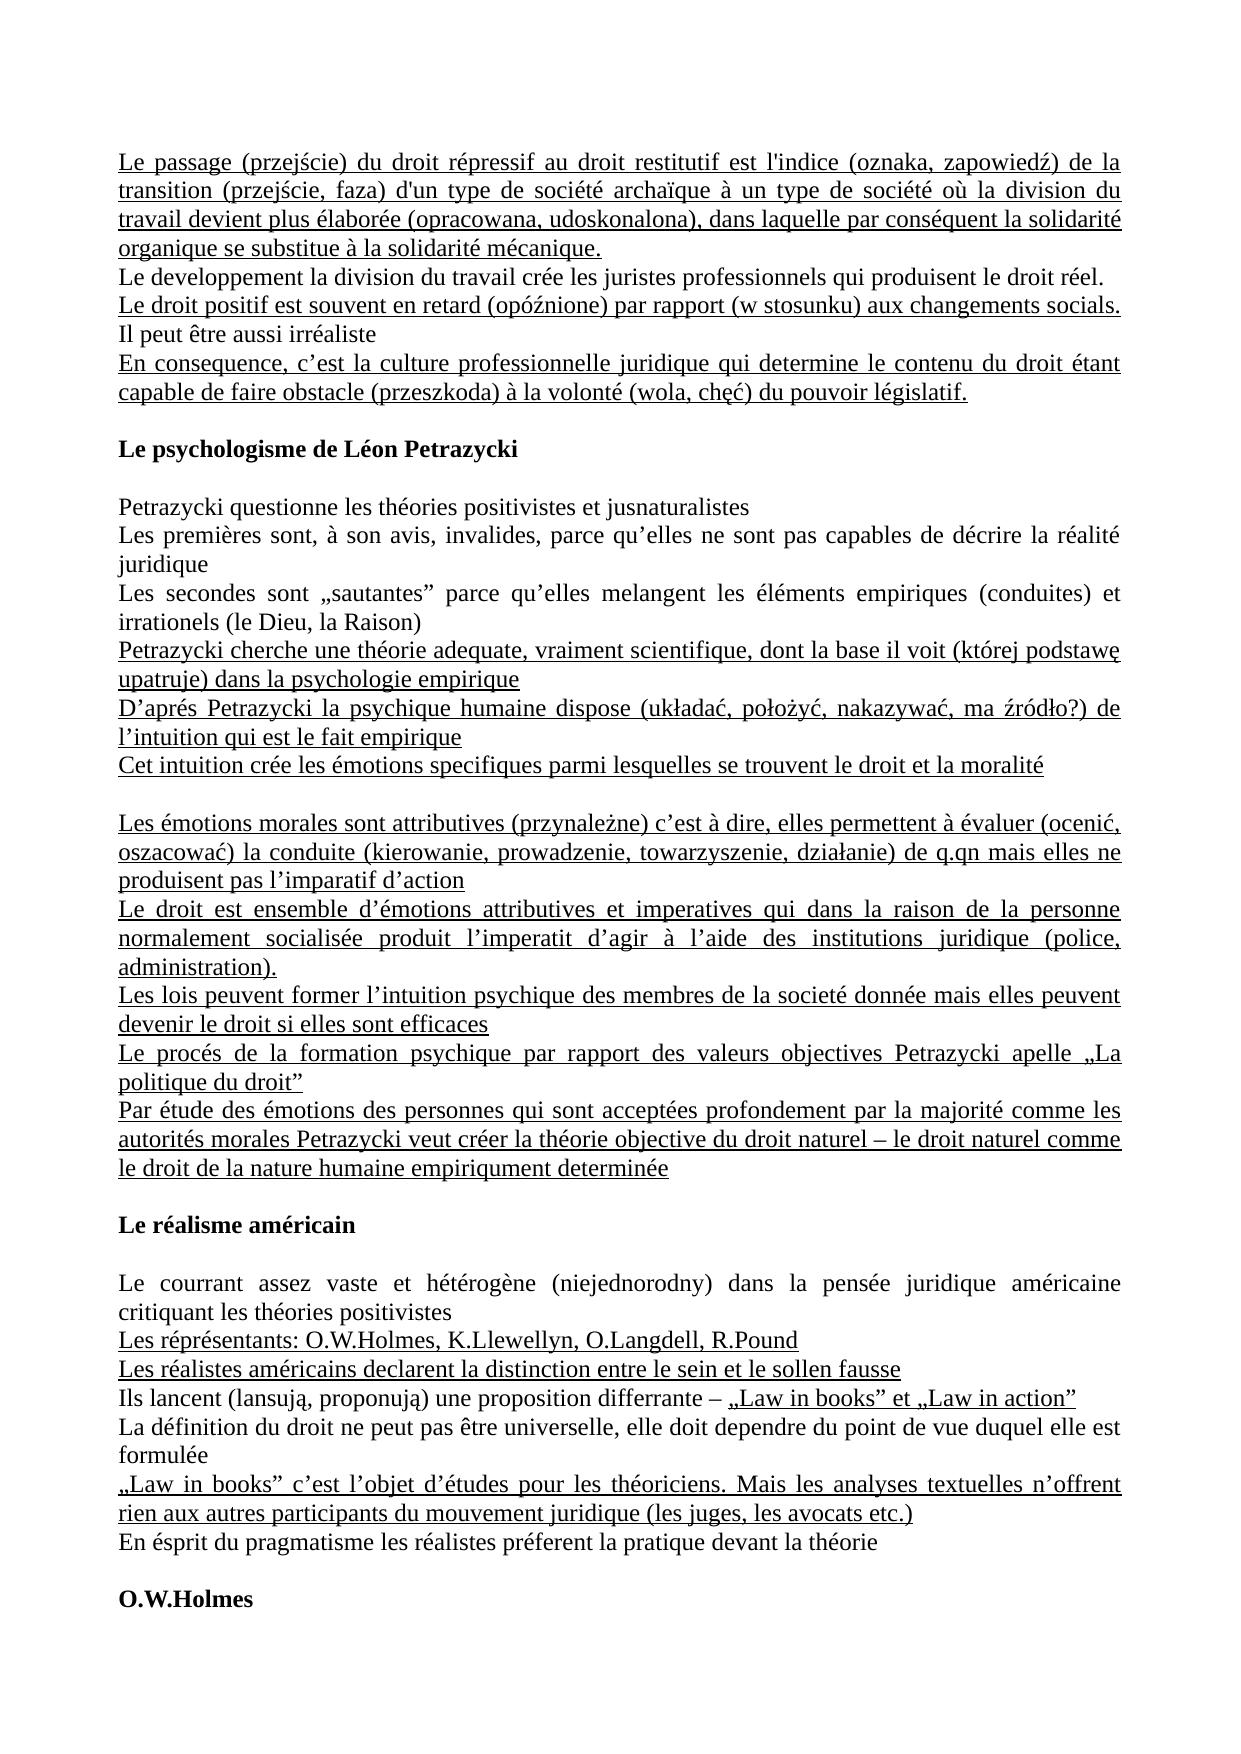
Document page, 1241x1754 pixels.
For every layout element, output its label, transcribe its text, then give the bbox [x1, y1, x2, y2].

text O.W.Holmes [118, 1584, 1122, 1613]
text Les lois peuvent former l’intuition psychique des membres de la societé donnée mais elles peuvent devenir le droit si elles sont efficaces [118, 981, 1122, 1038]
text Le droit est ensemble d’émotions attributives et imperatives qui dans la raison de la personne normalement socialisée produit l’imperatit d’agir à l’aide des institutions juridique (police, administration). [118, 894, 1122, 981]
text Le droit positif est souvent en retard (opóźnione) par rapport (w stosunku) aux changements socials. Il peut être aussi irréaliste [118, 291, 1122, 348]
text Le courrant assez vaste et hétérogène (niejednorodny) dans la pensée juridique américaine critiquant les théories positivistes [118, 1268, 1122, 1326]
text rien aux autres participants du mouvement juridique (les juges, les avocats etc.) [118, 1496, 1122, 1527]
text D’aprés Petrazycki la psychique humaine dispose (układać, położyć, nakazywać, ma źródło?) de l’intuition qui est le fait empirique [118, 693, 1122, 751]
text Le réalisme américain [118, 1211, 1122, 1239]
text En ésprit du pragmatisme les réalistes préferent la pratique devant la théorie [118, 1527, 1122, 1556]
text Le psychologisme de Léon Petrazycki [118, 434, 1122, 463]
text Le developpement la division du travail crée les juristes professionnels qui produisent le droit réel. [118, 262, 1122, 291]
text Les secondes sont „sautantes” parce qu’elles melangent les éléments empiriques (conduites) et irrationels (le Dieu, la Raison) [118, 578, 1122, 636]
text Le passage (przejście) du droit répressif au droit restitutif est l'indice (oznaka, zapowiedź) de la transition (przejście, faza) d'un type de société archaïque à un type de société où la division du [118, 147, 1122, 201]
text Par étude des émotions des personnes qui sont acceptées profondement par la majorité comme les [118, 1096, 1122, 1121]
text produisent pas l’imparatif d’action [118, 863, 1122, 894]
text „Law in books” c’est l’objet d’études pour les théoriciens. Mais les analyses textuelles n’offrent [118, 1469, 1122, 1494]
text Les réprésentants: O.W.Holmes, K.Llewellyn, O.Langdell, R.Pound [118, 1326, 1122, 1354]
text Ils lancent (lansują, proponują) une proposition differrante – „Law in books” et „Law in action” [118, 1383, 1122, 1412]
text travail devient plus élaborée (opracowana, udoskonalona), dans laquelle par conséquent la solidarité [118, 202, 1122, 229]
text Le procés de la formation psychique par rapport des valeurs objectives Petrazycki apelle „La [118, 1038, 1122, 1063]
text La définition du droit ne peut pas être universelle, elle doit dependre du point de vue duquel elle est formulée [118, 1412, 1122, 1469]
text En consequence, c’est la culture professionnelle juridique qui determine le contenu du droit étant capable de faire obstacle (przeszkoda) à la volonté (wola, chęć) du pouvoir législatif. [118, 348, 1122, 406]
text autorités morales Petrazycki veut créer la théorie objective du droit naturel – le droit naturel comme [118, 1122, 1122, 1149]
text le droit de la nature humaine empiriqument determinée [118, 1151, 1122, 1182]
text Cet intuition crée les émotions specifiques parmi lesquelles se trouvent le droit et la moralité [118, 751, 1122, 779]
text Petrazycki cherche une théorie adequate, vraiment scientifique, dont la base il voit (której podstawę upatruje) dans la psychologie empirique [118, 636, 1122, 693]
text Petrazycki questionne les théories positivistes et jusnaturalistes [118, 492, 1122, 521]
text Les premières sont, à son avis, invalides, parce qu’elles ne sont pas capables de décrire la réalité juridique [118, 521, 1122, 578]
text politique du droit” [118, 1064, 1122, 1096]
text Les réalistes américains declarent la distinction entre le sein et le sollen fausse [118, 1354, 1122, 1383]
text Les émotions morales sont attributives (przynależne) c’est à dire, elles permettent à évaluer (ocenić, oszacować) la conduite (kierowanie, prowadzenie, towarzyszenie, działanie) de q.qn mais elles ne [118, 808, 1122, 862]
text organique se substitue à la solidarité mécanique. [118, 231, 1122, 262]
